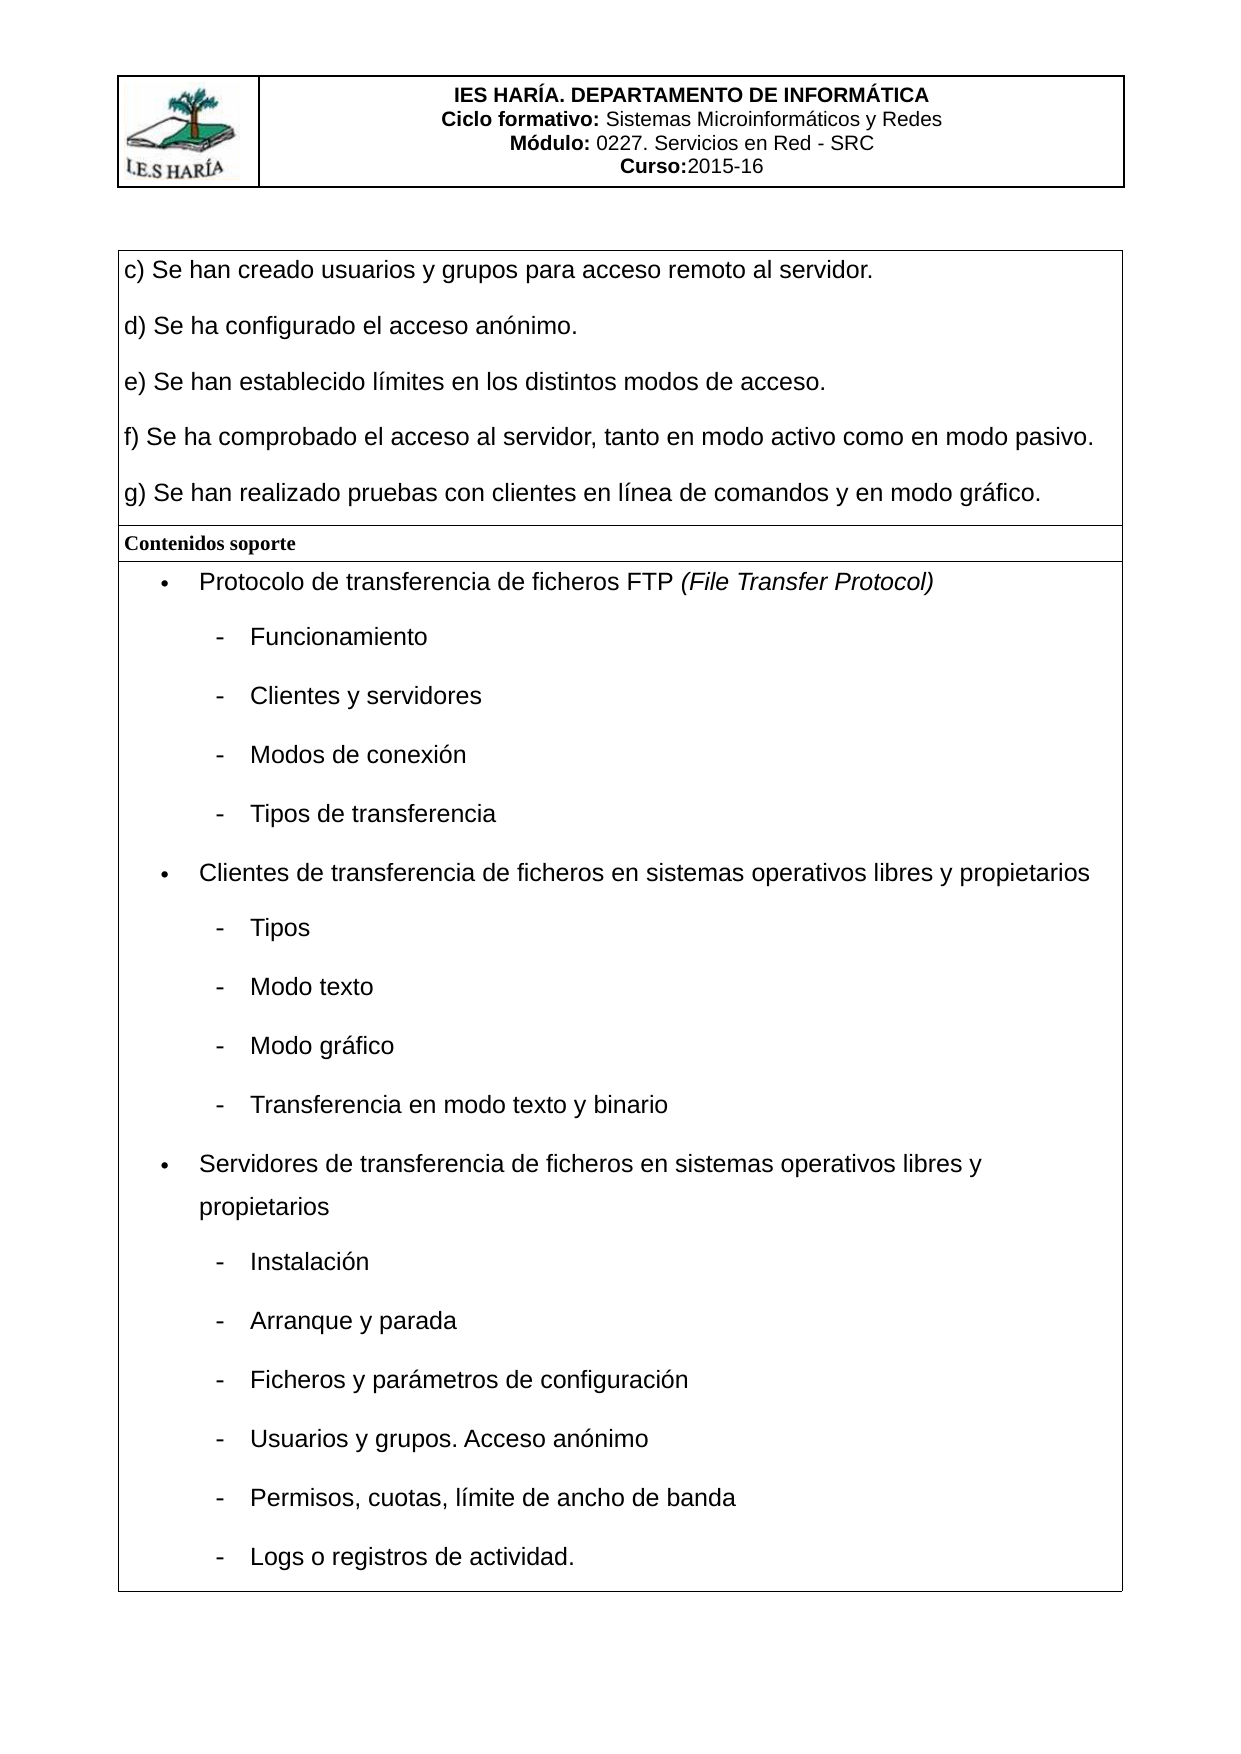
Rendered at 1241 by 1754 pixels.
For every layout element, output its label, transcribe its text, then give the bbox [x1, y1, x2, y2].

table_cell Contenidos soporte [119, 526, 1122, 561]
picture [123, 82, 241, 180]
table_cell Protocolo de transferencia de ficheros FTP (File Transfer Protocol) Funcionamiento Clientes y servidores Modos de conexión Tipos de transferencia Clientes de transferencia de ficheros en sistemas operativos libres y propietarios Tipos Modo texto Modo gráfico Transferencia en modo texto y binario Servidores de transferencia de ficheros en sistemas operativos libres y propietarios Instalación Arranque y parada Ficheros y parámetros de configuración Usuarios y grupos. Acceso anónimo Permisos, cuotas, límite de ancho de banda Logs o registros de actividad. [119, 562, 1122, 1591]
table_cell c) Se han creado usuarios y grupos para acceso remoto al servidor. d) Se ha configurado el acceso anónimo. e) Se han establecido límites en los distintos modos de acceso. f) Se ha comprobado el acceso al servidor, tanto en modo activo como en modo pasivo. g) Se han realizado pruebas con clientes en línea de comandos y en modo gráfico. [119, 251, 1122, 525]
